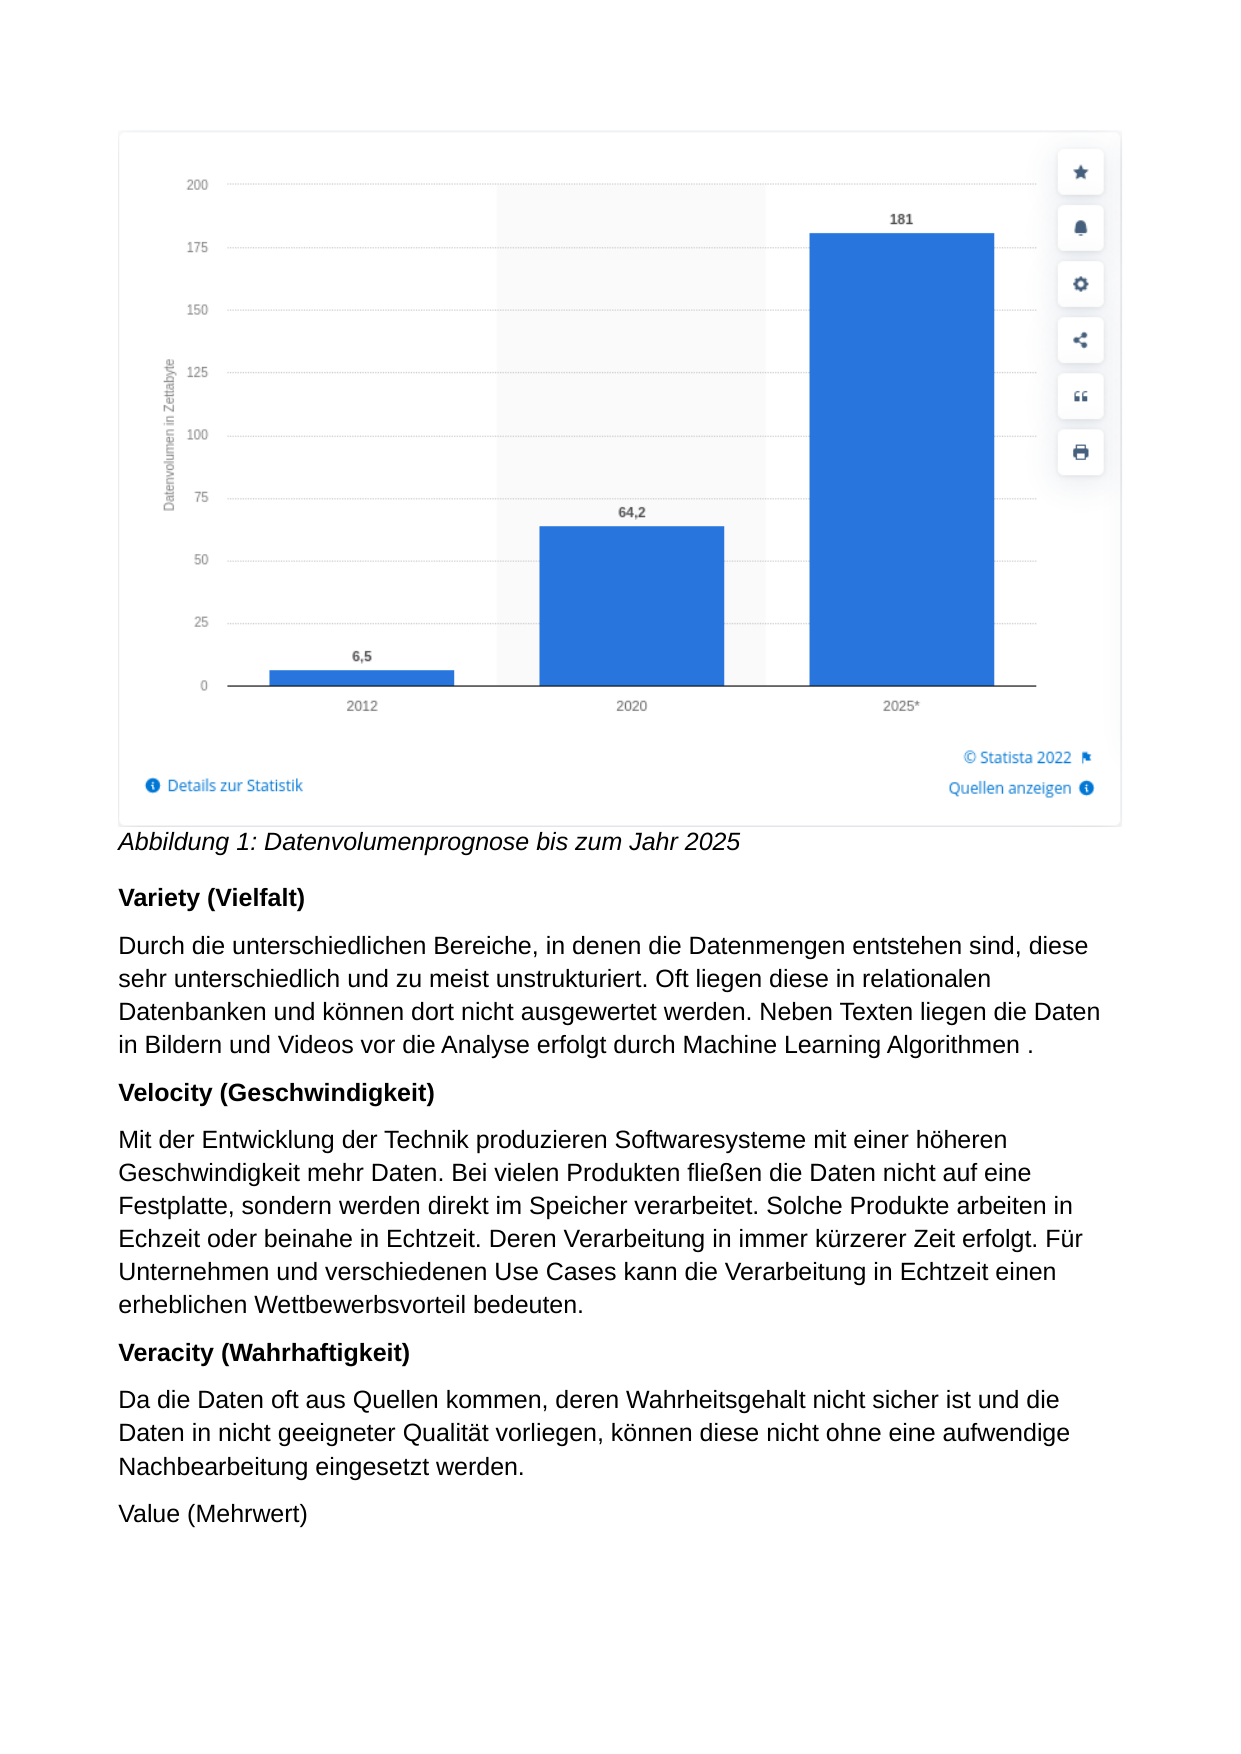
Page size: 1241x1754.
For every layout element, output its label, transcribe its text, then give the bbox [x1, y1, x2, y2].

text [118, 118, 1122, 130]
picture [118, 130, 1123, 827]
text Da die Daten oft aus Quellen kommen, deren Wahrheitsgehalt nicht sicher ist und die Daten in nicht geeigneter Qualität vorliegen, können diese nicht ohne eine aufwendige Nachbearbeitung eingesetzt werden. [118, 1385, 1122, 1480]
text Mit der Entwicklung der Technik produzieren Softwaresysteme mit einer höheren Geschwindigkeit mehr Daten. Bei vielen Produkten fließen die Daten nicht auf eine Festplatte, sondern werden direkt im Speicher verarbeitet. Solche Produkte arbeiten in Echzeit oder beinahe in Echtzeit. Deren Verarbeitung in immer kürzerer Zeit erfolgt. Für Unternehmen und verschiedenen Use Cases kann die Verarbeitung in Echtzeit einen erheblichen Wettbewerbsvorteil bedeuten. [118, 1125, 1122, 1319]
text Veracity (Wahrhaftigkeit) [118, 1338, 1122, 1367]
text Variety (Vielfalt) [118, 855, 1122, 912]
text Abbildung 1: Datenvolumenprognose bis zum Jahr 2025 [118, 827, 1122, 855]
text Velocity (Geschwindigkeit) [118, 1077, 1122, 1106]
text Value (Mehrwert) [118, 1499, 1122, 1528]
text Durch die unterschiedlichen Bereiche, in denen die Datenmengen entstehen sind, diese sehr unterschiedlich und zu meist unstrukturiert. Oft liegen diese in relationalen Datenbanken und können dort nicht ausgewertet werden. Neben Texten liegen die Daten in Bildern und Videos vor die Analyse erfolgt durch Machine Learning Algorithmen . [118, 931, 1122, 1059]
